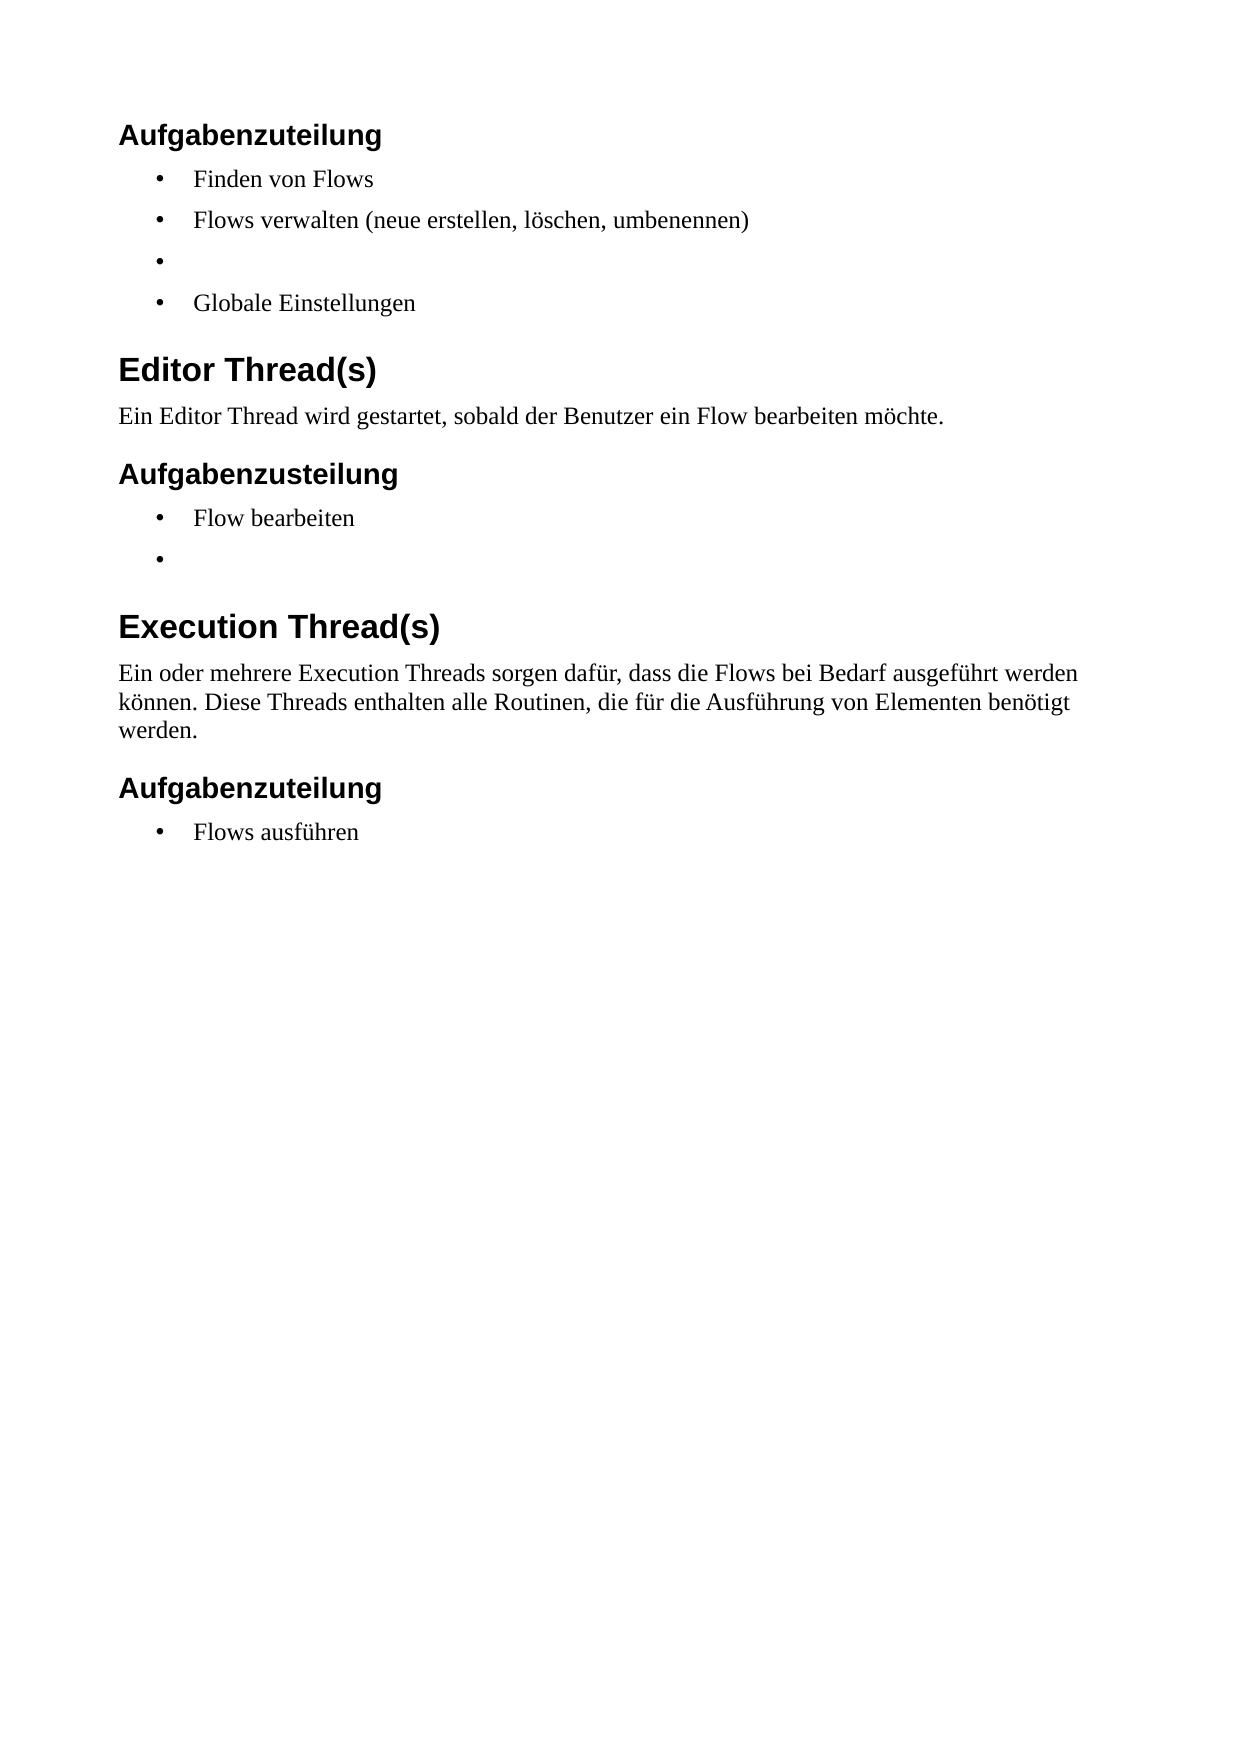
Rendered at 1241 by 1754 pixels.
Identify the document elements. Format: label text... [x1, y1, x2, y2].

text Ein Editor Thread wird gestartet, sobald der Benutzer ein Flow bearbeiten möchte. [118, 401, 1122, 430]
list Globale Einstellungen [156, 288, 1122, 317]
list Flow bearbeiten [156, 503, 1122, 532]
subtitle Aufgabenzuteilung [118, 771, 1122, 805]
list Finden von Flows [156, 164, 1122, 193]
subtitle Execution Thread(s) [118, 607, 1122, 645]
subtitle Aufgabenzusteilung [118, 457, 1122, 491]
subtitle Editor Thread(s) [118, 350, 1122, 389]
text Ein oder mehrere Execution Threads sorgen dafür, dass die Flows bei Bedarf ausgeführt werden können. Diese Threads enthalten alle Routinen, die für die Ausführung von Elementen benötigt werden. [118, 658, 1122, 744]
list Flows verwalten (neue erstellen, löschen, umbenennen) [156, 206, 1122, 234]
list Flows ausführen [156, 817, 1122, 846]
subtitle Aufgabenzuteilung [118, 118, 1122, 152]
